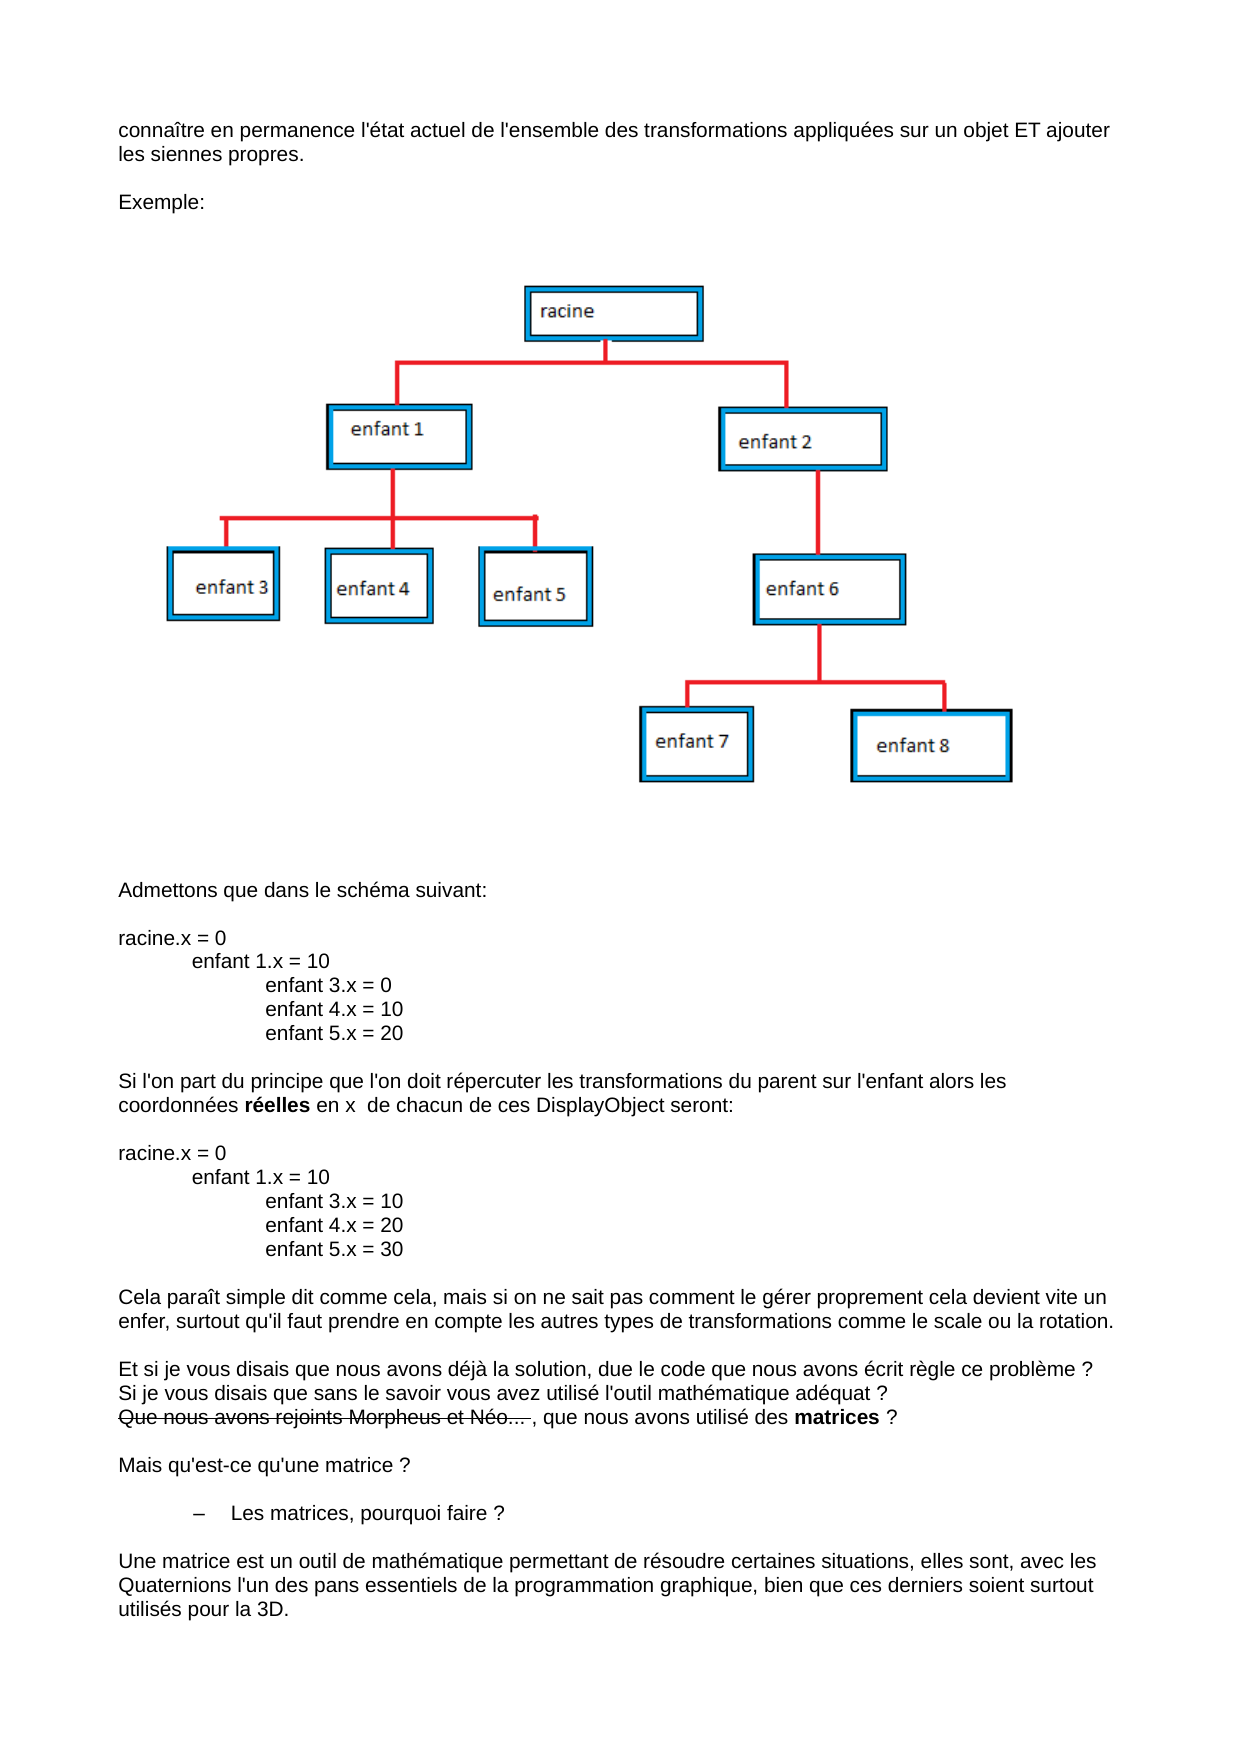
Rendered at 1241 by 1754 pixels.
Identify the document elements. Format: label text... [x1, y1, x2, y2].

text Et si je vous disais que nous avons déjà la solution, due le code que nous avons écrit règle ce problème ? [118, 1357, 1122, 1381]
picture [118, 237, 1122, 830]
text Si l'on part du principe que l'on doit répercuter les transformations du parent sur l'enfant alors les coordonnées réelles en x de chacun de ces DisplayObject seront: [118, 1069, 1122, 1117]
text enfant 4.x = 10 [118, 997, 1122, 1021]
text Que nous avons rejoints Morpheus et Néo... , que nous avons utilisé des matrices ? [118, 1404, 1122, 1428]
text racine.x = 0 [118, 1141, 1122, 1165]
text enfant 1.x = 10 [118, 949, 1122, 973]
text racine.x = 0 [118, 925, 1122, 949]
text enfant 5.x = 30 [118, 1237, 1122, 1261]
text Exemple: [118, 190, 1122, 214]
text enfant 3.x = 10 [118, 1189, 1122, 1213]
text enfant 1.x = 10 [118, 1165, 1122, 1189]
text Admettons que dans le schéma suivant: [118, 877, 1122, 901]
text Une matrice est un outil de mathématique permettant de résoudre certaines situations, elles sont, avec les Quaternions l'un des pans essentiels de la programmation graphique, bien que ces derniers soient surtout utilisés pour la 3D. [118, 1548, 1122, 1620]
text Si je vous disais que sans le savoir vous avez utilisé l'outil mathématique adéquat ? [118, 1381, 1122, 1404]
text enfant 5.x = 20 [118, 1021, 1122, 1045]
text Cela paraît simple dit comme cela, mais si on ne sait pas comment le gérer proprement cela devient vite un enfer, surtout qu'il faut prendre en compte les autres types de transformations comme le scale ou la rotation. [118, 1285, 1122, 1333]
text enfant 3.x = 0 [118, 973, 1122, 997]
text enfant 4.x = 20 [118, 1213, 1122, 1237]
text connaître en permanence l'état actuel de l'ensemble des transformations appliquées sur un objet ET ajouter les siennes propres. [118, 118, 1122, 166]
list Les matrices, pourquoi faire ? [193, 1500, 1122, 1524]
text Mais qu'est-ce qu'une matrice ? [118, 1452, 1122, 1476]
